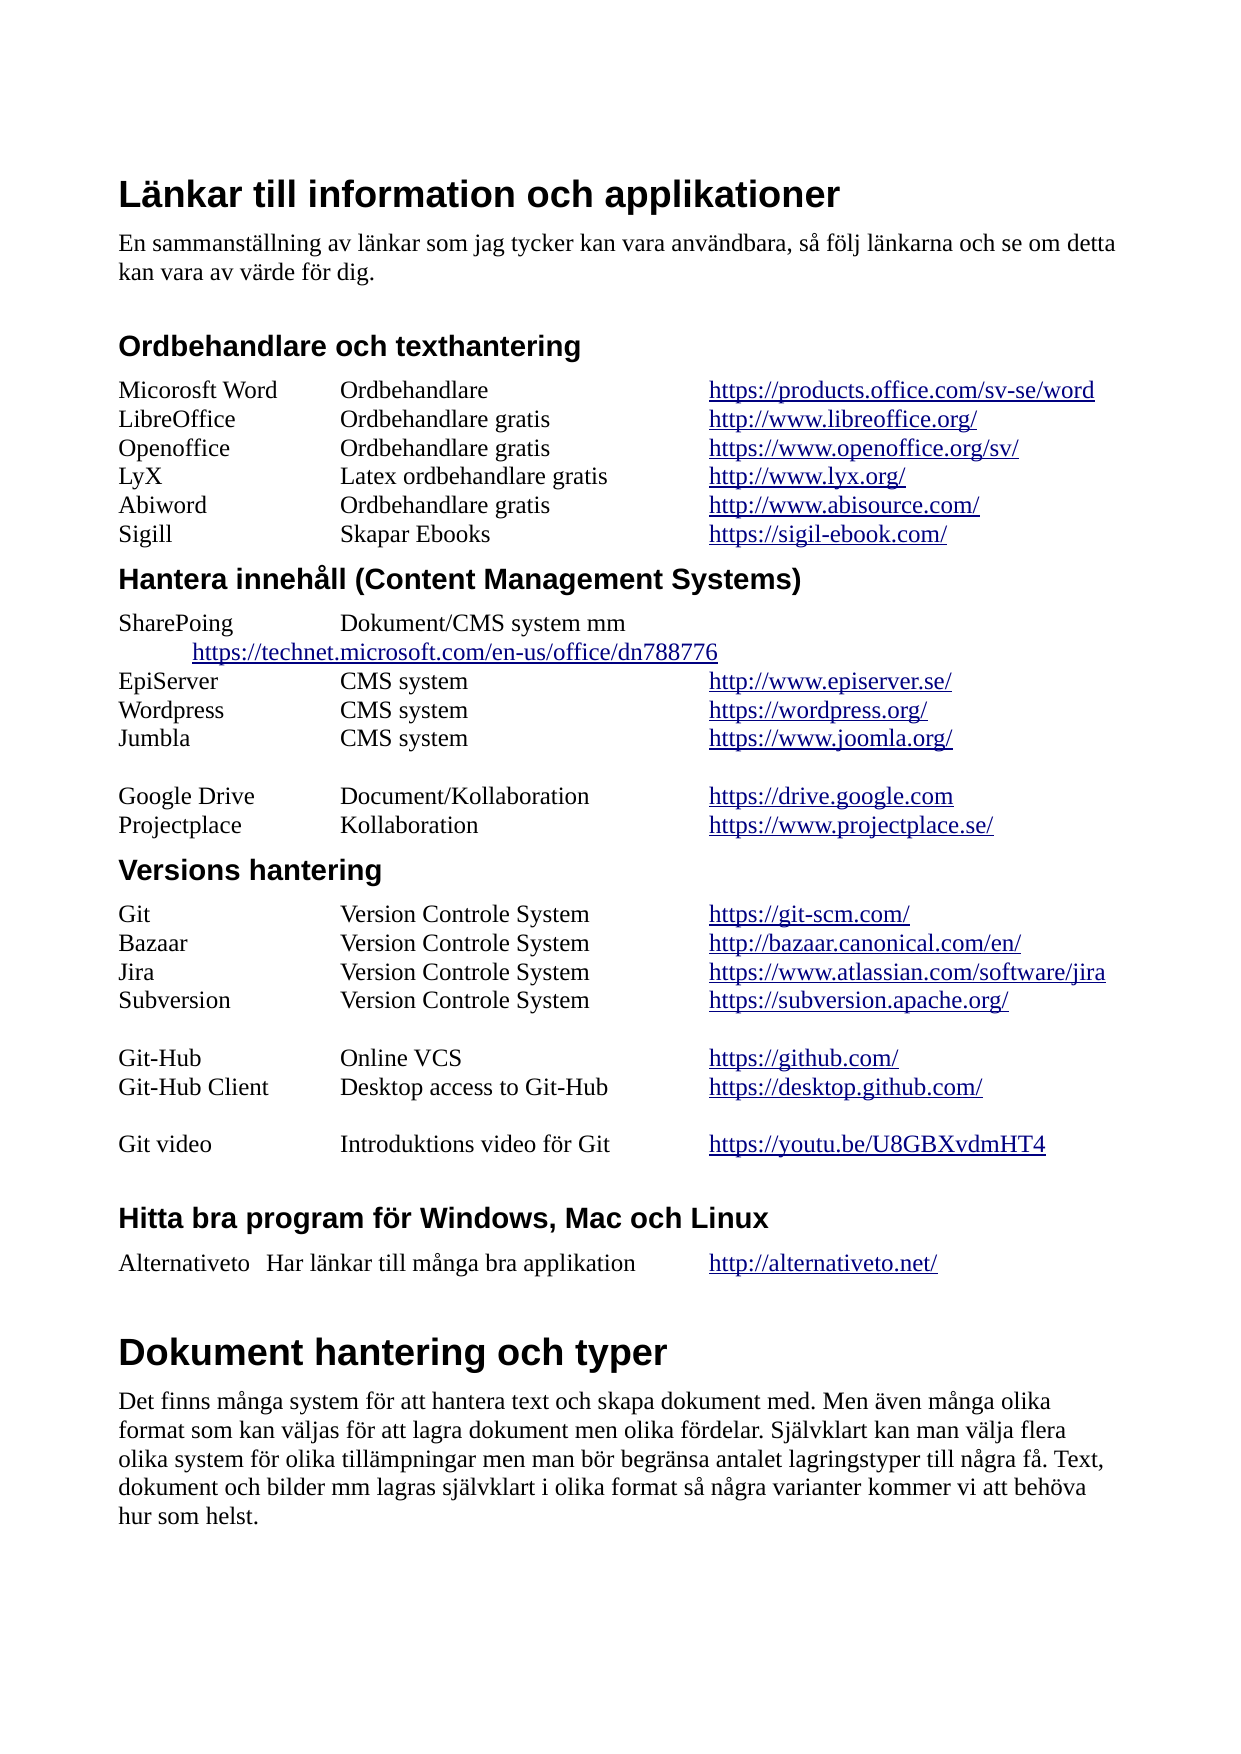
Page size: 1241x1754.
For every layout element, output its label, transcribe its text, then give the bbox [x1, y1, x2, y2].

text Git Version Controle System https://git-scm.com/ [118, 899, 1122, 928]
text Bazaar Version Controle System http://bazaar.canonical.com/en/ [118, 928, 1122, 957]
subtitle Dokument hantering och typer [118, 1330, 1122, 1374]
text Subversion Version Controle System https://subversion.apache.org/ [118, 986, 1122, 1014]
text Git-Hub Client Desktop access to Git-Hub https://desktop.github.com/ [118, 1072, 1122, 1101]
text Jira Version Controle System https://www.atlassian.com/software/jira [118, 957, 1122, 986]
text Alternativeto Har länkar till många bra applikation http://alternativeto.net/ [118, 1248, 1122, 1276]
subtitle Länkar till information och applikationer [118, 172, 1122, 216]
text En sammanställning av länkar som jag tycker kan vara användbara, så följ länkarna och se om detta kan vara av värde för dig. [118, 228, 1122, 286]
subtitle Ordbehandlare och texthantering [118, 329, 1122, 363]
text Jumbla CMS system https://www.joomla.org/ [118, 723, 1122, 752]
subtitle Hitta bra program för Windows, Mac och Linux [118, 1201, 1122, 1235]
subtitle Versions hantering [118, 853, 1122, 887]
text Wordpress CMS system https://wordpress.org/ [118, 695, 1122, 723]
text Git video Introduktions video för Git https://youtu.be/U8GBXvdmHT4 [118, 1129, 1122, 1158]
text Openoffice Ordbehandlare gratis https://www.openoffice.org/sv/ [118, 433, 1122, 461]
text Det finns många system för att hantera text och skapa dokument med. Men även många olika format som kan väljas för att lagra dokument men olika fördelar. Självklart kan man välja flera olika system för olika tillämpningar men man bör begränsa antalet lagringstyper till några få. Text, dokument och bilder mm lagras självklart i olika format så några varianter kommer vi att behöva hur som helst. [118, 1386, 1122, 1530]
subtitle Hantera innehåll (Content Management Systems) [118, 562, 1122, 596]
text LibreOffice Ordbehandlare gratis http://www.libreoffice.org/ [118, 404, 1122, 433]
text LyX Latex ordbehandlare gratis http://www.lyx.org/ [118, 461, 1122, 490]
text Abiword Ordbehandlare gratis http://www.abisource.com/ [118, 490, 1122, 519]
text EpiServer CMS system http://www.episerver.se/ [118, 666, 1122, 695]
text Projectplace Kollaboration https://www.projectplace.se/ [118, 810, 1122, 838]
text Sigill Skapar Ebooks https://sigil-ebook.com/ [118, 519, 1122, 548]
text Micorosft Word Ordbehandlare https://products.office.com/sv-se/word [118, 375, 1122, 404]
text SharePoing Dokument/CMS system mm https://technet.microsoft.com/en-us/office/dn788776 [118, 608, 1122, 666]
text Google Drive Document/Kollaboration https://drive.google.com [118, 781, 1122, 810]
text Git-Hub Online VCS https://github.com/ [118, 1043, 1122, 1072]
